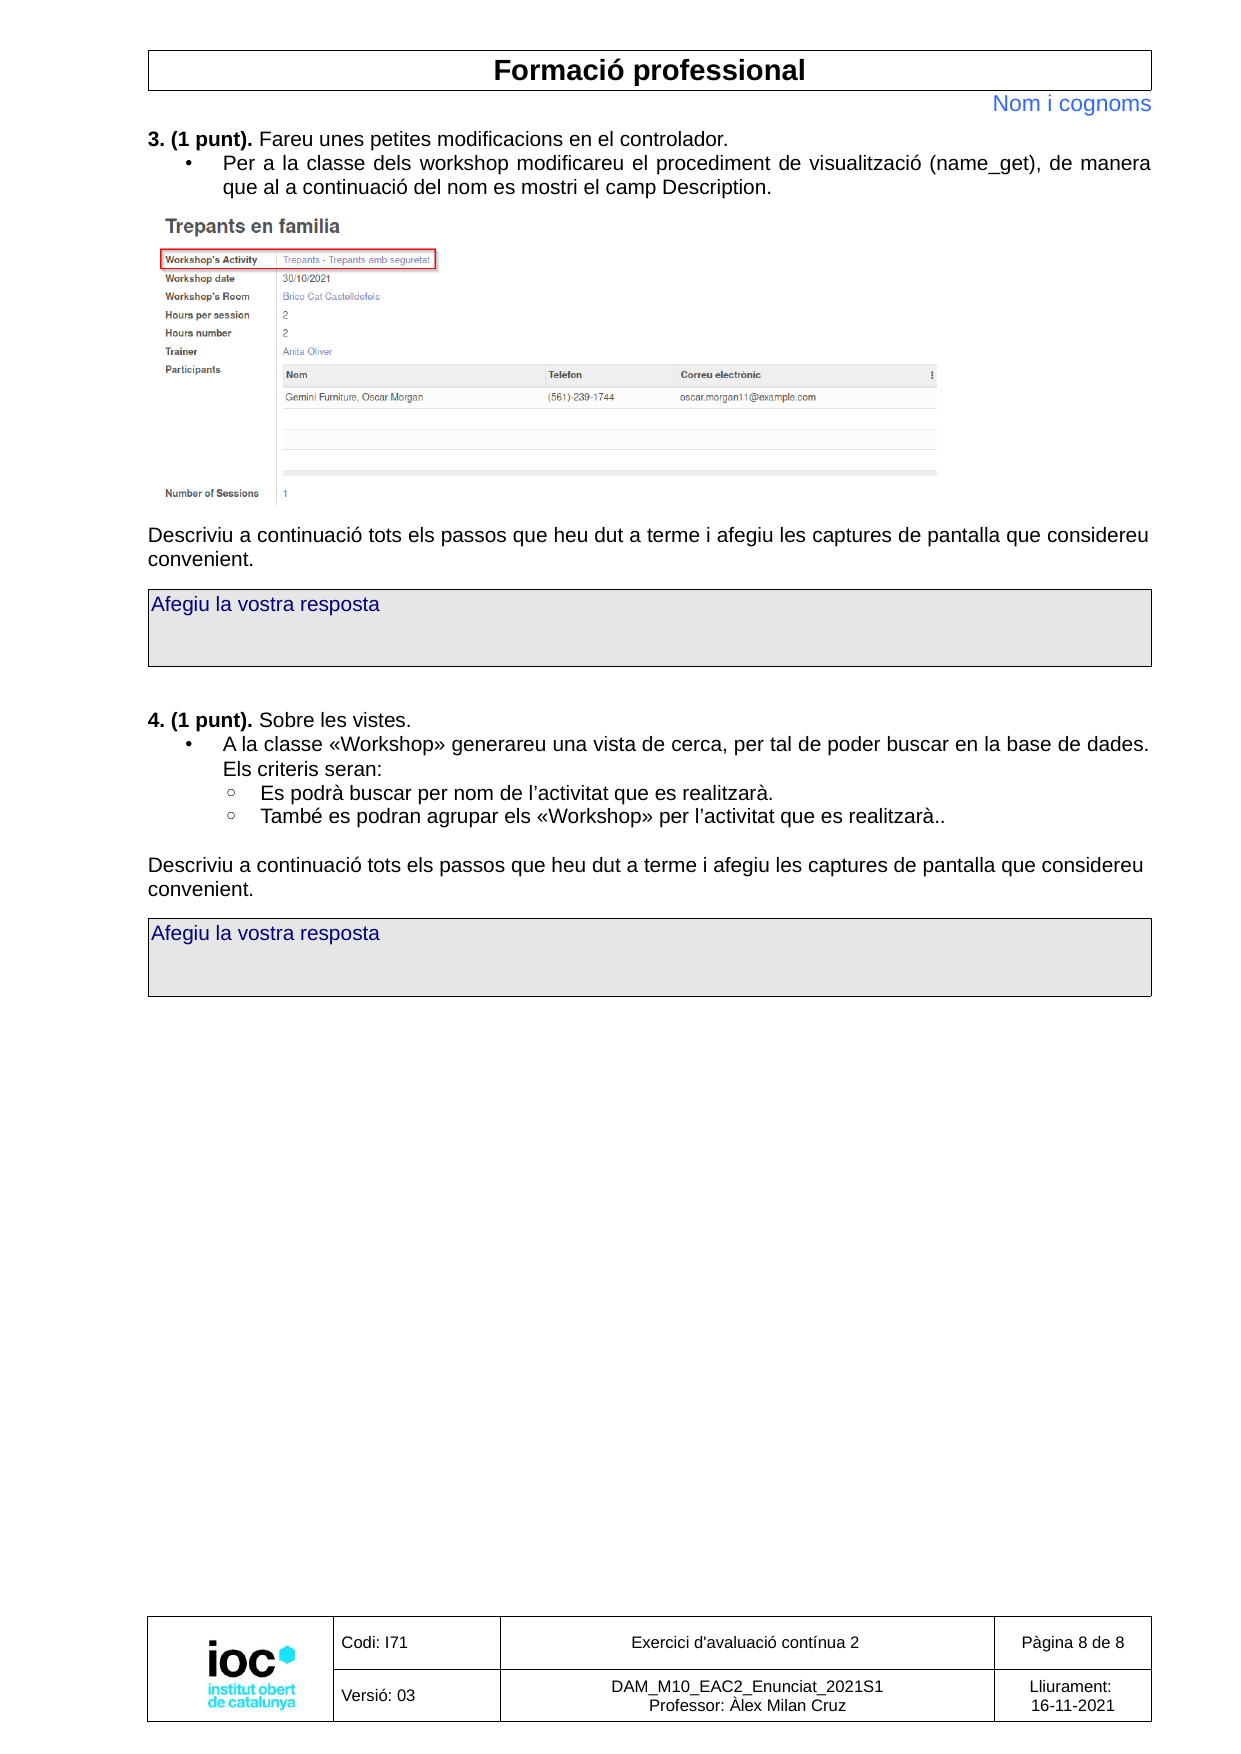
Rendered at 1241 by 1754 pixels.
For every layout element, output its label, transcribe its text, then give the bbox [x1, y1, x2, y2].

text Afegiu la vostra resposta [149, 590, 1151, 613]
list A la classe «Workshop» generareu una vista de cerca, per tal de poder buscar en la base de dades. Els criteris seran: [185, 732, 1151, 780]
picture [195, 1626, 309, 1721]
text 3. (1 punt). Fareu unes petites modificacions en el controlador. [148, 127, 1151, 151]
text 4. (1 punt). Sobre les vistes. [148, 708, 1151, 732]
picture [159, 211, 960, 512]
text Afegiu la vostra resposta [149, 919, 1151, 942]
list Es podrà buscar per nom de l’activitat que es realitzarà. [223, 780, 1151, 804]
list Per a la classe dels workshop modificareu el procediment de visualització (name_get), de manera que al a continuació del nom es mostri el camp Description. [185, 151, 1151, 199]
text Descriviu a continuació tots els passos que heu dut a terme i afegiu les captures de pantalla que considereu convenient. [148, 852, 1151, 900]
list També es podran agrupar els «Workshop» per l’activitat que es realitzarà.. [223, 804, 1151, 828]
text Descriviu a continuació tots els passos que heu dut a terme i afegiu les captures de pantalla que considereu convenient. [148, 523, 1151, 571]
